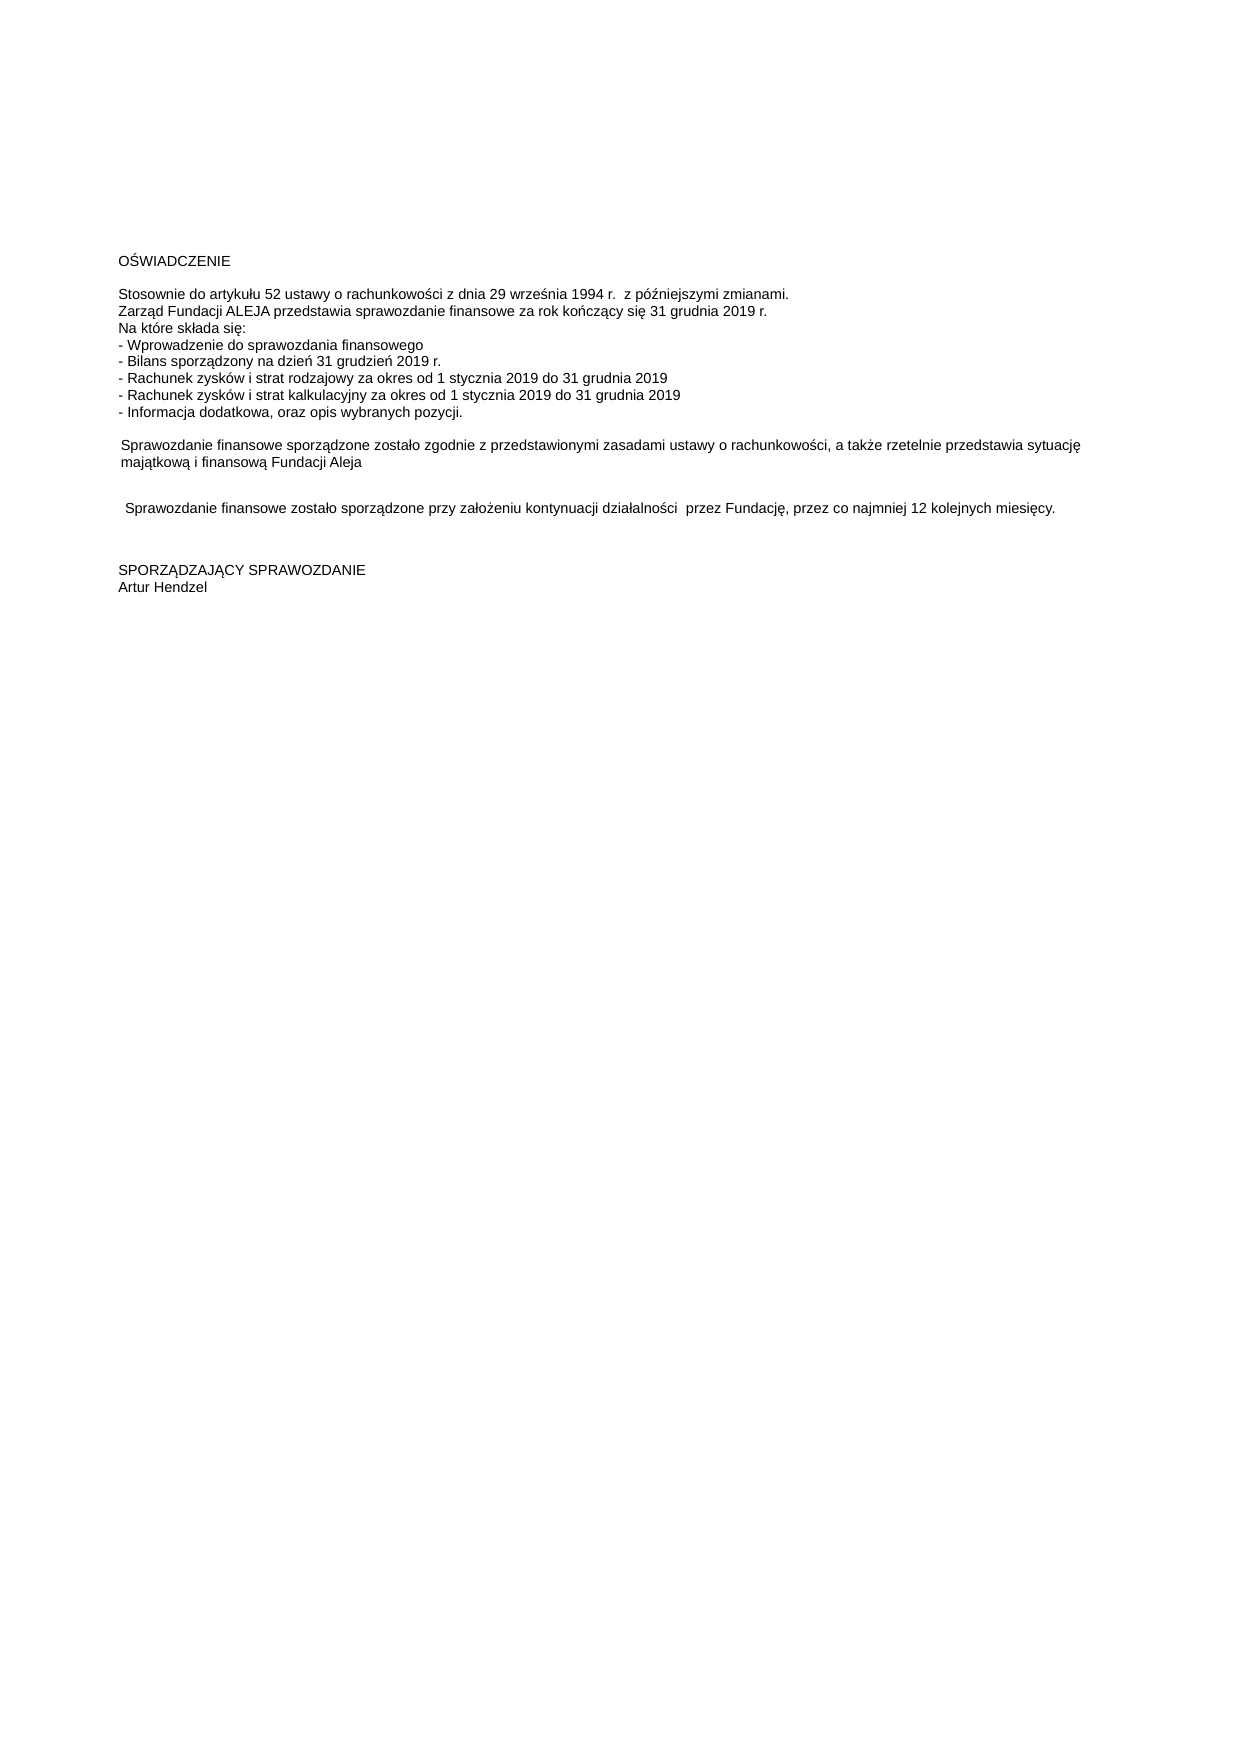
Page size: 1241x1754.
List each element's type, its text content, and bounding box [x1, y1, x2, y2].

text Zarząd Fundacji ALEJA przedstawia sprawozdanie finansowe za rok kończący się 31 grudnia 2019 r. [118, 303, 1122, 319]
text OŚWIADCZENIE [118, 252, 1122, 269]
text Stosownie do artykułu 52 ustawy o rachunkowości z dnia 29 września 1994 r. z późniejszymi zmianami. [118, 286, 1122, 303]
text Artur Hendzel [118, 578, 1122, 595]
text Na które składa się: [118, 319, 1122, 336]
text - Informacja dodatkowa, oraz opis wybranych pozycji. [118, 403, 1122, 420]
text Sprawozdanie finansowe sporządzone zostało zgodnie z przedstawionymi zasadami ustawy o rachunkowości, a także rzetelnie przedstawia sytuację majątkową i finansową Fundacji Aleja [121, 437, 1122, 470]
text - Rachunek zysków i strat kalkulacyjny za okres od 1 stycznia 2019 do 31 grudnia 2019 [118, 386, 1122, 403]
text - Bilans sporządzony na dzień 31 grudzień 2019 r. [118, 353, 1122, 370]
text - Rachunek zysków i strat rodzajowy za okres od 1 stycznia 2019 do 31 grudnia 2019 [118, 370, 1122, 386]
text Sprawozdanie finansowe zostało sporządzone przy założeniu kontynuacji działalności przez Fundację, przez co najmniej 12 kolejnych miesięcy. [121, 499, 1122, 516]
text SPORZĄDZAJĄCY SPRAWOZDANIE [118, 562, 1122, 578]
text - Wprowadzenie do sprawozdania finansowego [118, 336, 1122, 353]
